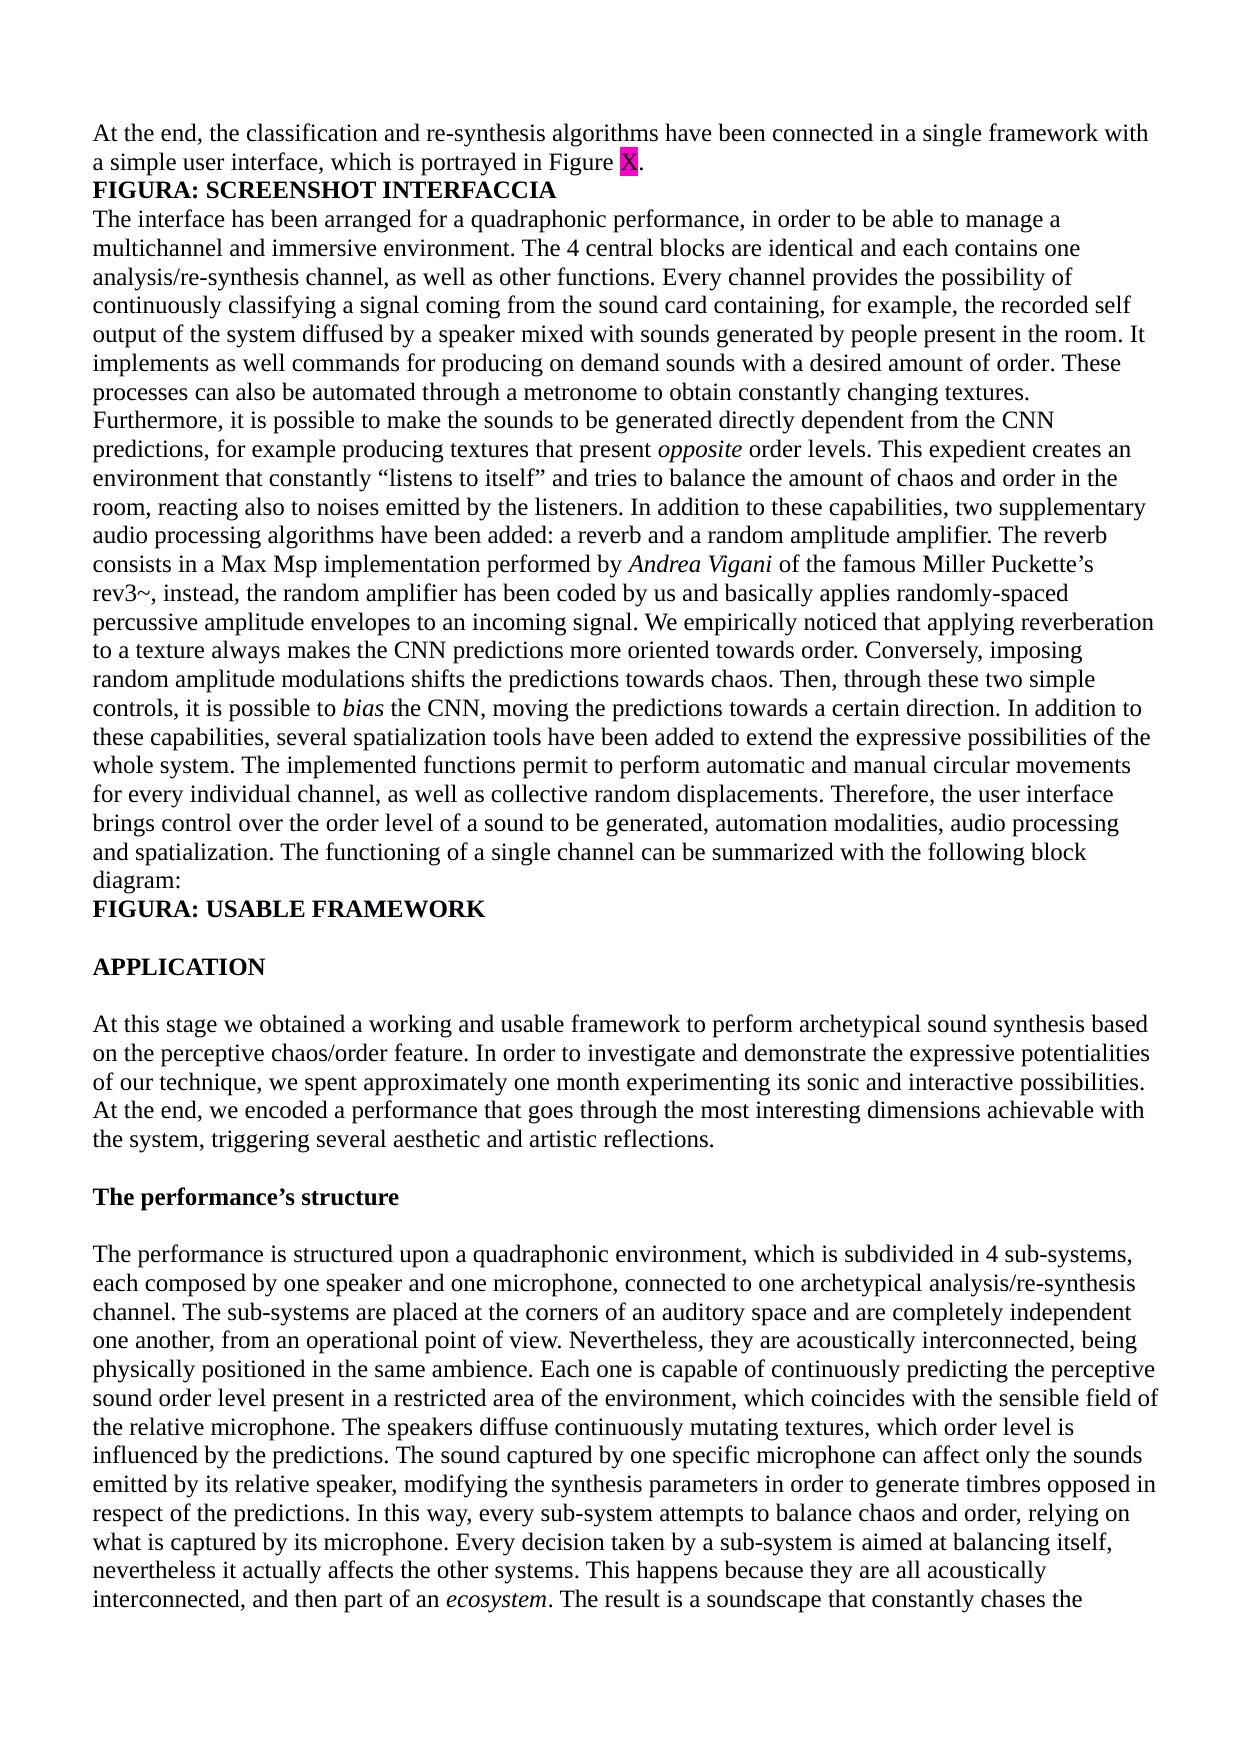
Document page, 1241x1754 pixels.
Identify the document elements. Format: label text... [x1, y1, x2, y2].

text The performance is structured upon a quadraphonic environment, which is subdivided in 4 sub-systems, each composed by one speaker and one microphone, connected to one archetypical analysis/re-synthesis channel. The sub-systems are placed at the corners of an auditory space and are completely independent one another, from an operational point of view. Nevertheless, they are acoustically interconnected, being physically positioned in the same ambience. Each one is capable of continuously predicting the perceptive sound order level present in a restricted area of the environment, which coincides with the sensible field of the relative microphone. The speakers diffuse continuously mutating textures, which order level is influenced by the predictions. The sound captured by one specific microphone can affect only the sounds emitted by its relative speaker, modifying the synthesis parameters in order to generate timbres opposed in respect of the predictions. In this way, every sub-system attempts to balance chaos and order, relying on what is captured by its microphone. Every decision taken by a sub-system is aimed at balancing itself, nevertheless it actually affects the other systems. This happens because they are all acoustically interconnected, and then part of an ecosystem. The result is a soundscape that constantly chases the [92, 1239, 1160, 1613]
text At the end, the classification and re-synthesis algorithms have been connected in a single framework with a simple user interface, which is portrayed in Figure X. [92, 118, 1160, 176]
text APPLICATION [92, 952, 1160, 981]
text The performance’s structure [92, 1182, 1160, 1211]
text FIGURA: USABLE FRAMEWORK [92, 894, 1160, 923]
text The interface has been arranged for a quadraphonic performance, in order to be able to manage a multichannel and immersive environment. The 4 central blocks are identical and each contains one analysis/re-synthesis channel, as well as other functions. Every channel provides the possibility of continuously classifying a signal coming from the sound card containing, for example, the recorded self output of the system diffused by a speaker mixed with sounds generated by people present in the room. It implements as well commands for producing on demand sounds with a desired amount of order. These processes can also be automated through a metronome to obtain constantly changing textures. Furthermore, it is possible to make the sounds to be generated directly dependent from the CNN predictions, for example producing textures that present opposite order levels. This expedient creates an environment that constantly “listens to itself” and tries to balance the amount of chaos and order in the room, reacting also to noises emitted by the listeners. In addition to these capabilities, two supplementary audio processing algorithms have been added: a reverb and a random amplitude amplifier. The reverb consists in a Max Msp implementation performed by Andrea Vigani of the famous Miller Puckette’s rev3~, instead, the random amplifier has been coded by us and basically applies randomly-spaced percussive amplitude envelopes to an incoming signal. We empirically noticed that applying reverberation to a texture always makes the CNN predictions more oriented towards order. Conversely, imposing random amplitude modulations shifts the predictions towards chaos. Then, through these two simple controls, it is possible to bias the CNN, moving the predictions towards a certain direction. In addition to these capabilities, several spatialization tools have been added to extend the expressive possibilities of the whole system. The implemented functions permit to perform automatic and manual circular movements for every individual channel, as well as collective random displacements. Therefore, the user interface brings control over the order level of a sound to be generated, automation modalities, audio processing and spatialization. The functioning of a single channel can be summarized with the following block diagram: [92, 204, 1160, 894]
text At this stage we obtained a working and usable framework to perform archetypical sound synthesis based on the perceptive chaos/order feature. In order to investigate and demonstrate the expressive potentialities of our technique, we spent approximately one month experimenting its sonic and interactive possibilities. At the end, we encoded a performance that goes through the most interesting dimensions achievable with the system, triggering several aesthetic and artistic reflections. [92, 1009, 1160, 1153]
text FIGURA: SCREENSHOT INTERFACCIA [92, 176, 1160, 204]
